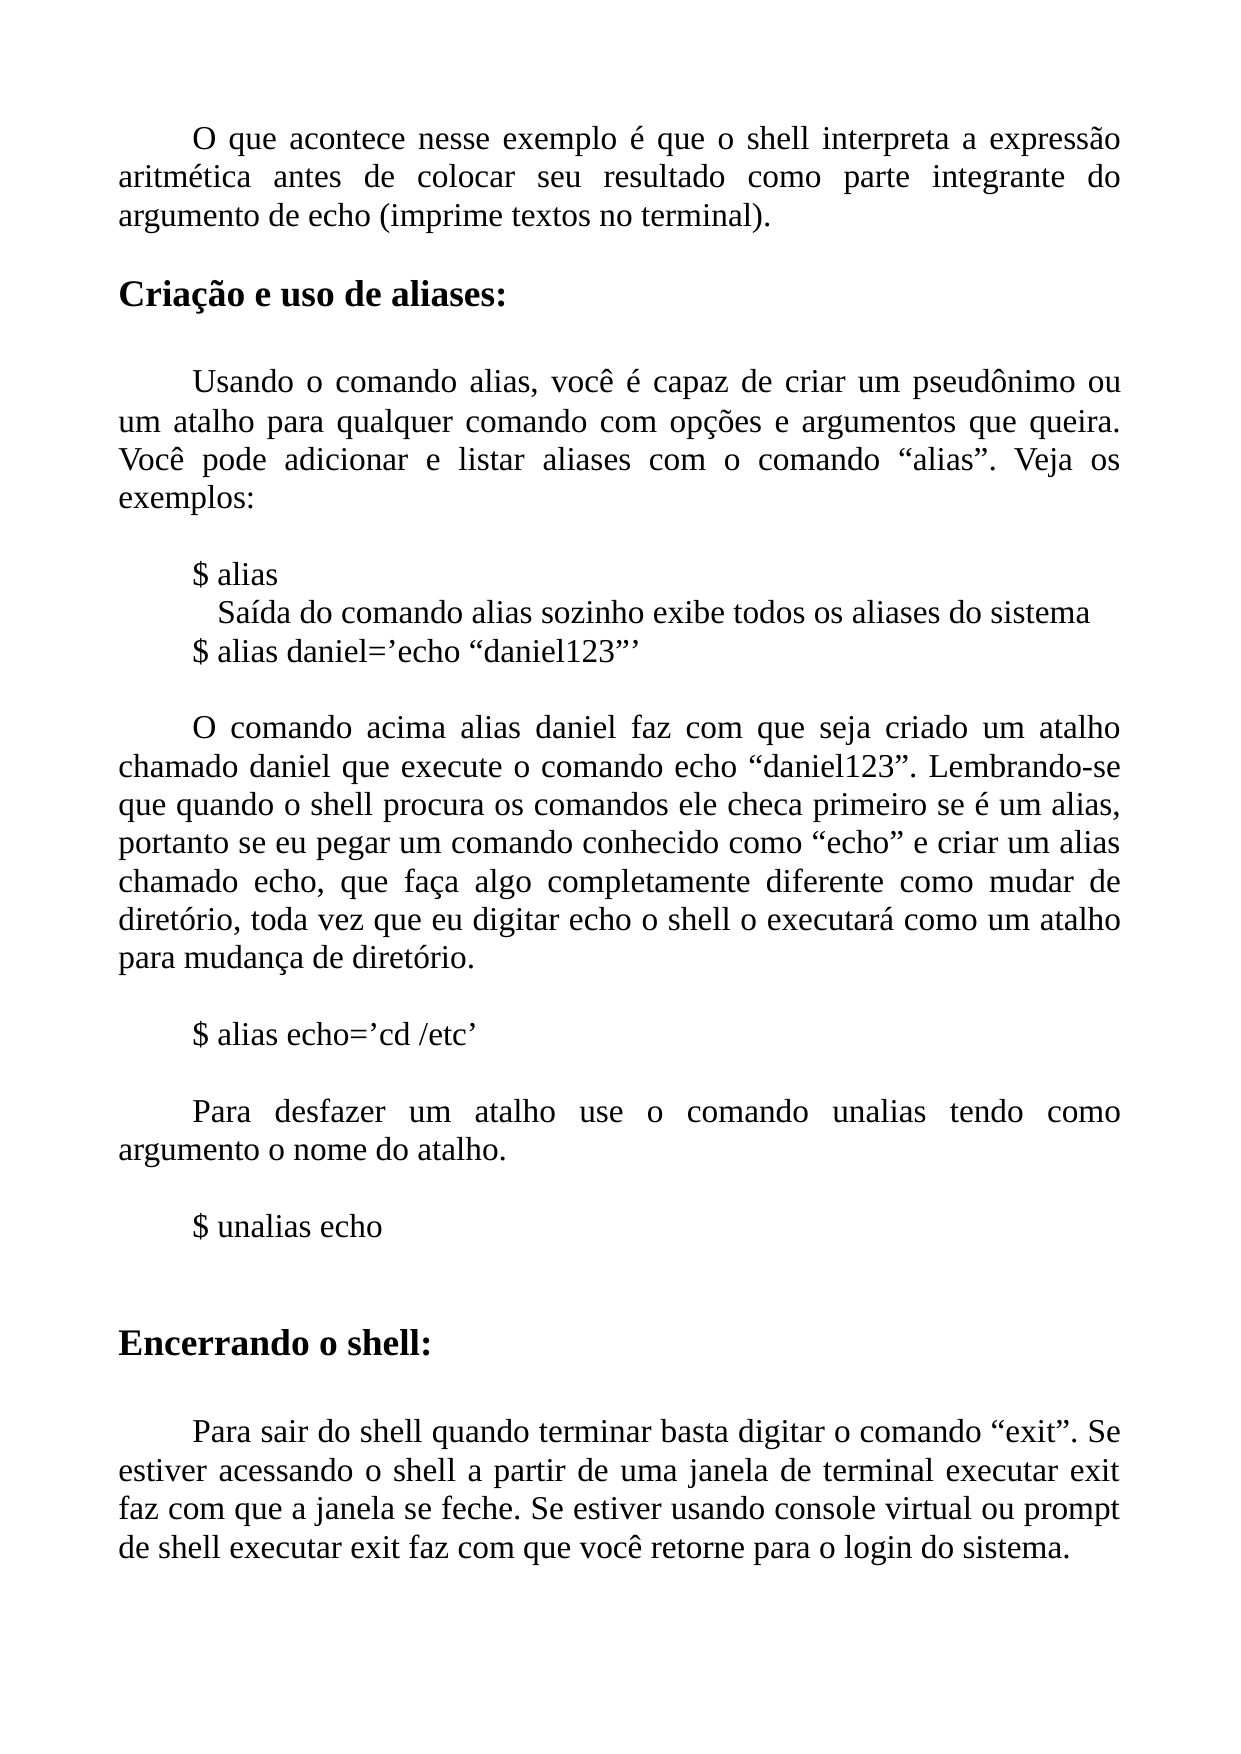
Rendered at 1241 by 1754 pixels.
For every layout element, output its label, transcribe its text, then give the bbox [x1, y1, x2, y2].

text O que acontece nesse exemplo é que o shell interpreta a expressão aritmética antes de colocar seu resultado como parte integrante do argumento de echo (imprime textos no terminal). [118, 118, 1122, 233]
text Para sair do shell quando terminar basta digitar o comando “exit”. Se estiver acessando o shell a partir de uma janela de terminal executar exit faz com que a janela se feche. Se estiver usando console virtual ou prompt de shell executar exit faz com que você retorne para o login do sistema. [118, 1407, 1122, 1565]
text Saída do comando alias sozinho exibe todos os aliases do sistema [118, 592, 1122, 631]
text $ alias [118, 554, 1122, 592]
text $ unalias echo [118, 1206, 1122, 1244]
text Usando o comando alias, você é capaz de criar um pseudônimo ou um atalho para qualquer comando com opções e argumentos que queira. Você pode adicionar e listar aliases com o comando “alias”. Veja os exemplos: [118, 358, 1122, 516]
text Para desfazer um atalho use o comando unalias tendo como argumento o nome do atalho. [118, 1091, 1122, 1167]
text $ alias daniel=’echo “daniel123”’ [118, 631, 1122, 669]
text Encerrando o shell: [118, 1321, 1122, 1364]
text O comando acima alias daniel faz com que seja criado um atalho chamado daniel que execute o comando echo “daniel123”. Lembrando-se que quando o shell procura os comandos ele checa primeiro se é um alias, portanto se eu pegar um comando conhecido como “echo” e criar um alias chamado echo, que faça algo completamente diferente como mudar de diretório, toda vez que eu digitar echo o shell o executará como um atalho para mudança de diretório. [118, 707, 1122, 976]
text Criação e uso de aliases: [118, 271, 1122, 314]
text $ alias echo=’cd /etc’ [118, 1014, 1122, 1052]
